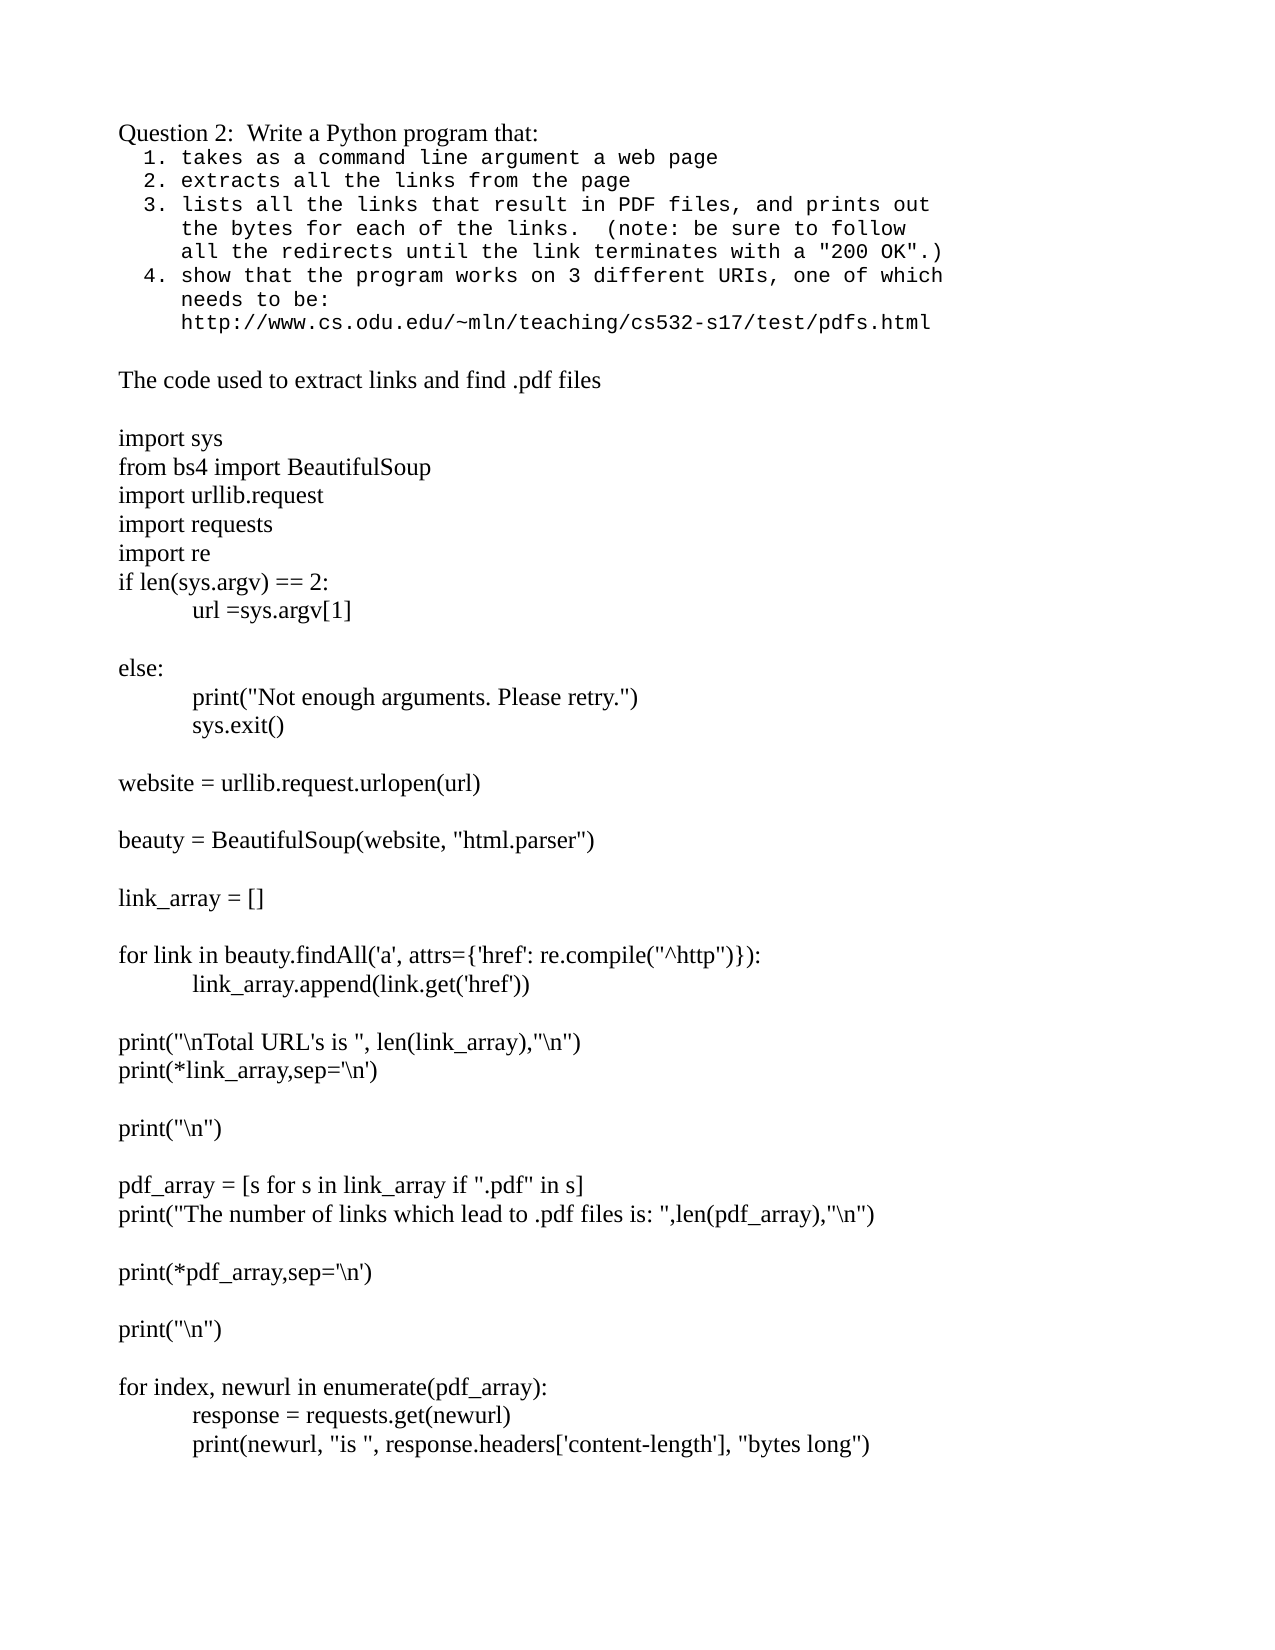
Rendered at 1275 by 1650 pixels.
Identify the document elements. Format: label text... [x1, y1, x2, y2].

text if len(sys.argv) == 2: [118, 567, 1157, 596]
text print("\nTotal URL's is ", len(link_array),"\n") [118, 1027, 1157, 1056]
text Question 2: Write a Python program that: [118, 118, 1157, 147]
text print(newurl, "is ", response.headers['content-length'], "bytes long") [118, 1429, 1157, 1458]
text print(*pdf_array,sep='\n') [118, 1257, 1157, 1286]
text sys.exit() [118, 711, 1157, 739]
text print("\n") [118, 1113, 1157, 1142]
text 1. takes as a command line argument a web page [118, 147, 1157, 171]
text 3. lists all the links that result in PDF files, and prints out [118, 194, 1157, 218]
text needs to be: [118, 289, 1157, 312]
text for link in beauty.findAll('a', attrs={'href': re.compile("^http")}): [118, 941, 1157, 969]
text for index, newurl in enumerate(pdf_array): [118, 1372, 1157, 1401]
text print(*link_array,sep='\n') [118, 1056, 1157, 1084]
text http://www.cs.odu.edu/~mln/teaching/cs532-s17/test/pdfs.html [118, 312, 1157, 336]
text link_array.append(link.get('href')) [118, 969, 1157, 998]
text import re [118, 538, 1157, 567]
text 4. show that the program works on 3 different URIs, one of which [118, 265, 1157, 289]
text link_array = [] [118, 883, 1157, 912]
text response = requests.get(newurl) [118, 1401, 1157, 1429]
text beauty = BeautifulSoup(website, "html.parser") [118, 826, 1157, 854]
text the bytes for each of the links. (note: be sure to follow [118, 218, 1157, 241]
text all the redirects until the link terminates with a "200 OK".) [118, 241, 1157, 265]
text else: [118, 653, 1157, 682]
text pdf_array = [s for s in link_array if ".pdf" in s] [118, 1171, 1157, 1199]
text 2. extracts all the links from the page [118, 171, 1157, 194]
text url =sys.argv[1] [118, 596, 1157, 624]
text print("\n") [118, 1314, 1157, 1343]
text import urllib.request [118, 481, 1157, 509]
text import sys [118, 423, 1157, 452]
text import requests [118, 509, 1157, 538]
text website = urllib.request.urlopen(url) [118, 768, 1157, 797]
text print("Not enough arguments. Please retry.") [118, 682, 1157, 711]
text print("The number of links which lead to .pdf files is: ",len(pdf_array),"\n") [118, 1199, 1157, 1228]
text The code used to extract links and find .pdf files [118, 366, 1157, 394]
text from bs4 import BeautifulSoup [118, 452, 1157, 481]
